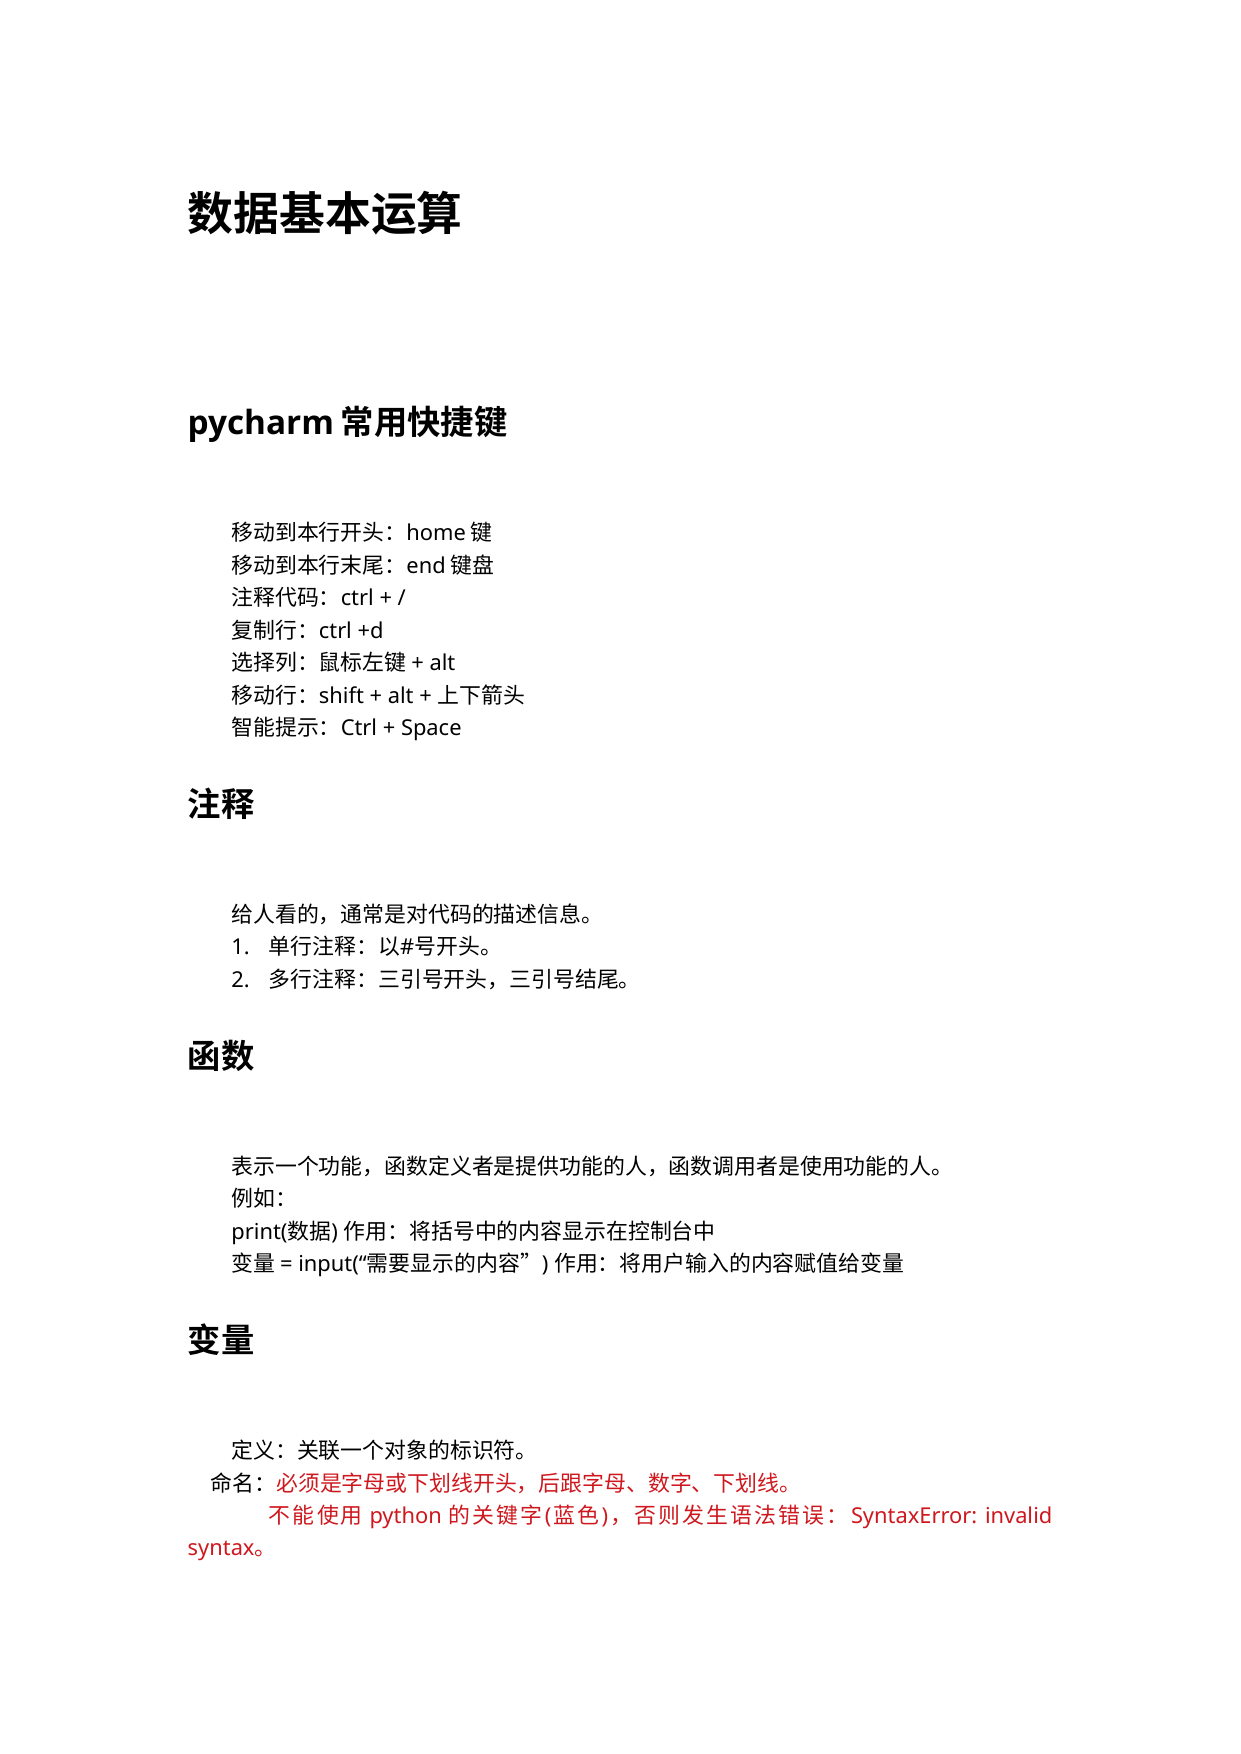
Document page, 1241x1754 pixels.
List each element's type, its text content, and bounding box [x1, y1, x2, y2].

text 定义：关联一个对象的标识符。 [187, 1433, 1053, 1465]
list 多行注释：三引号开头，三引号结尾。 [231, 962, 1053, 994]
subtitle 变量 [187, 1305, 1053, 1370]
text 注释代码：ctrl + / [231, 580, 1053, 612]
text 表示一个功能，函数定义者是提供功能的人，函数调用者是使用功能的人。 [187, 1148, 1053, 1181]
text print(数据) 作用：将括号中的内容显示在控制台中 [187, 1213, 1053, 1246]
subtitle pycharm常用快捷键 [187, 387, 1053, 452]
subtitle 数据基本运算 [187, 162, 1053, 259]
text 智能提示：Ctrl + Space [231, 710, 1053, 742]
text 选择列：鼠标左键 + alt [231, 645, 1053, 677]
text 移动行：shift + alt + 上下箭头 [231, 677, 1053, 710]
subtitle 函数 [187, 1021, 1053, 1086]
subtitle 注释 [187, 769, 1053, 834]
text 移动到本行开头：home键 [231, 515, 1053, 547]
text 例如： [187, 1181, 1053, 1213]
text 不能使用python的关键字(蓝色)，否则发生语法错误：SyntaxError: invalid syntax。 [187, 1498, 1053, 1563]
text 命名：必须是字母或下划线开头，后跟字母、数字、下划线。 [187, 1465, 1053, 1498]
text 移动到本行末尾：end键盘 [231, 547, 1053, 580]
text 给人看的，通常是对代码的描述信息。 [231, 897, 1053, 929]
text 复制行：ctrl +d [231, 612, 1053, 645]
list 单行注释：以#号开头。 [231, 929, 1053, 962]
text 变量 = input(“需要显示的内容”) 作用：将用户输入的内容赋值给变量 [187, 1246, 1053, 1278]
